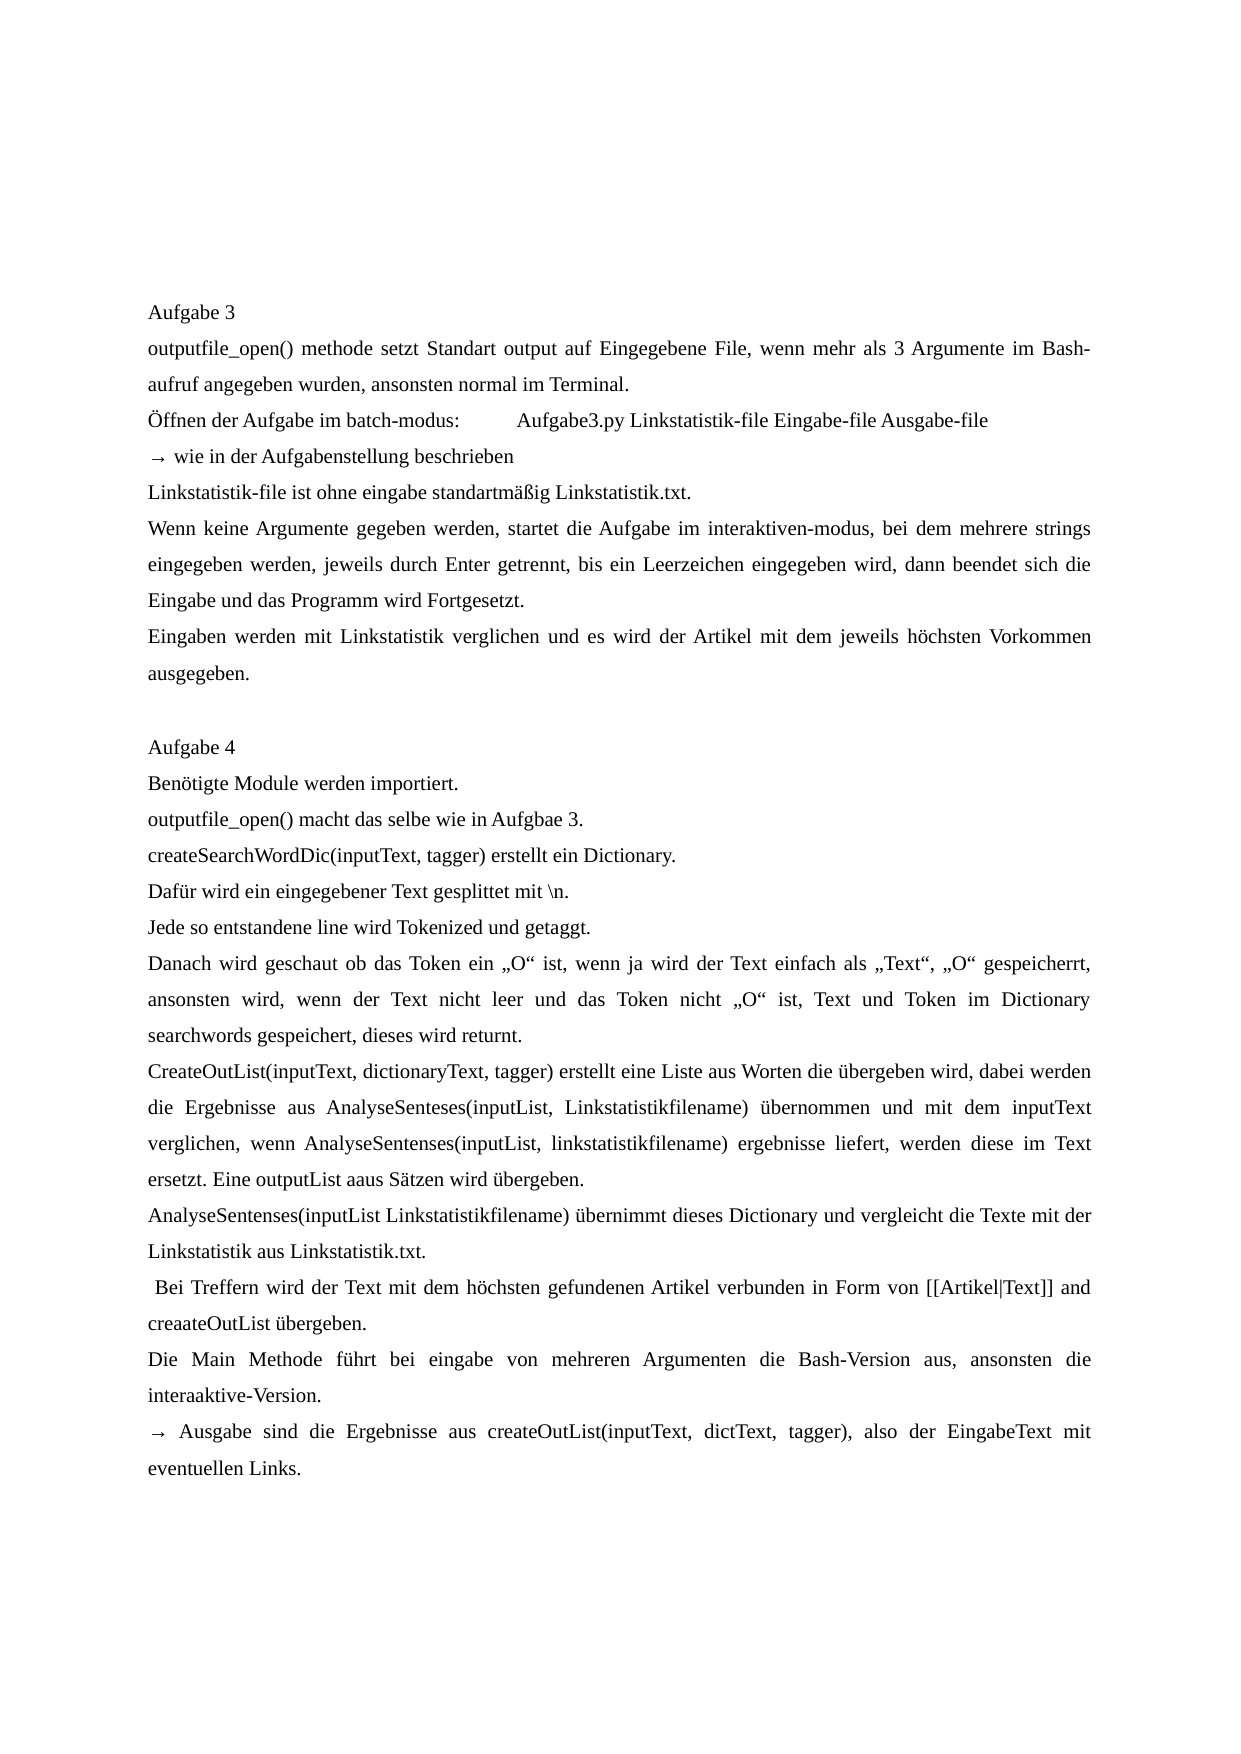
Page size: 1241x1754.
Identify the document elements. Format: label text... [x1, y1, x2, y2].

text Linkstatistik-file ist ohne eingabe standartmäßig Linkstatistik.txt. [148, 480, 1093, 504]
text Öffnen der Aufgabe im batch-modus: Aufgabe3.py Linkstatistik-file Eingabe-file Ausgabe-file [148, 408, 1093, 432]
text Bei Treffern wird der Text mit dem höchsten gefundenen Artikel verbunden in Form von [[Artikel|Text]] and creaateOutList übergeben. [148, 1275, 1093, 1335]
text CreateOutList(inputText, dictionaryText, tagger) erstellt eine Liste aus Worten die übergeben wird, dabei werden die Ergebnisse aus AnalyseSenteses(inputList, Linkstatistikfilename) übernommen und mit dem inputText verglichen, wenn AnalyseSentenses(inputList, linkstatistikfilename) ergebnisse liefert, werden diese im Text ersetzt. Eine outputList aaus Sätzen wird übergeben. [148, 1059, 1093, 1191]
text Aufgabe 3 [148, 300, 1093, 324]
text Dafür wird ein eingegebener Text gesplittet mit \n. [148, 879, 1093, 903]
text Benötigte Module werden importiert. [148, 771, 1093, 795]
text Aufgabe 4 [148, 735, 1093, 759]
text Danach wird geschaut ob das Token ein „O“ ist, wenn ja wird der Text einfach als „Text“, „O“ gespeicherrt, ansonsten wird, wenn der Text nicht leer und das Token nicht „O“ ist, Text und Token im Dictionary searchwords gespeichert, dieses wird returnt. [148, 951, 1093, 1047]
text → Ausgabe sind die Ergebnisse aus createOutList(inputText, dictText, tagger), also der EingabeText mit eventuellen Links. [148, 1419, 1093, 1479]
text AnalyseSentenses(inputList Linkstatistikfilename) übernimmt dieses Dictionary und vergleicht die Texte mit der Linkstatistik aus Linkstatistik.txt. [148, 1203, 1093, 1263]
text outputfile_open() macht das selbe wie in Aufgbae 3. [148, 807, 1093, 831]
text Eingaben werden mit Linkstatistik verglichen und es wird der Artikel mit dem jeweils höchsten Vorkommen ausgegeben. [148, 624, 1093, 684]
text → wie in der Aufgabenstellung beschrieben [148, 444, 1093, 468]
text Die Main Methode führt bei eingabe von mehreren Argumenten die Bash-Version aus, ansonsten die interaaktive-Version. [148, 1347, 1093, 1407]
text createSearchWordDic(inputText, tagger) erstellt ein Dictionary. [148, 843, 1093, 867]
text Jede so entstandene line wird Tokenized und getaggt. [148, 915, 1093, 939]
text Wenn keine Argumente gegeben werden, startet die Aufgabe im interaktiven-modus, bei dem mehrere strings eingegeben werden, jeweils durch Enter getrennt, bis ein Leerzeichen eingegeben wird, dann beendet sich die Eingabe und das Programm wird Fortgesetzt. [148, 516, 1093, 612]
text outputfile_open() methode setzt Standart output auf Eingegebene File, wenn mehr als 3 Argumente im Bash-aufruf angegeben wurden, ansonsten normal im Terminal. [148, 336, 1093, 396]
